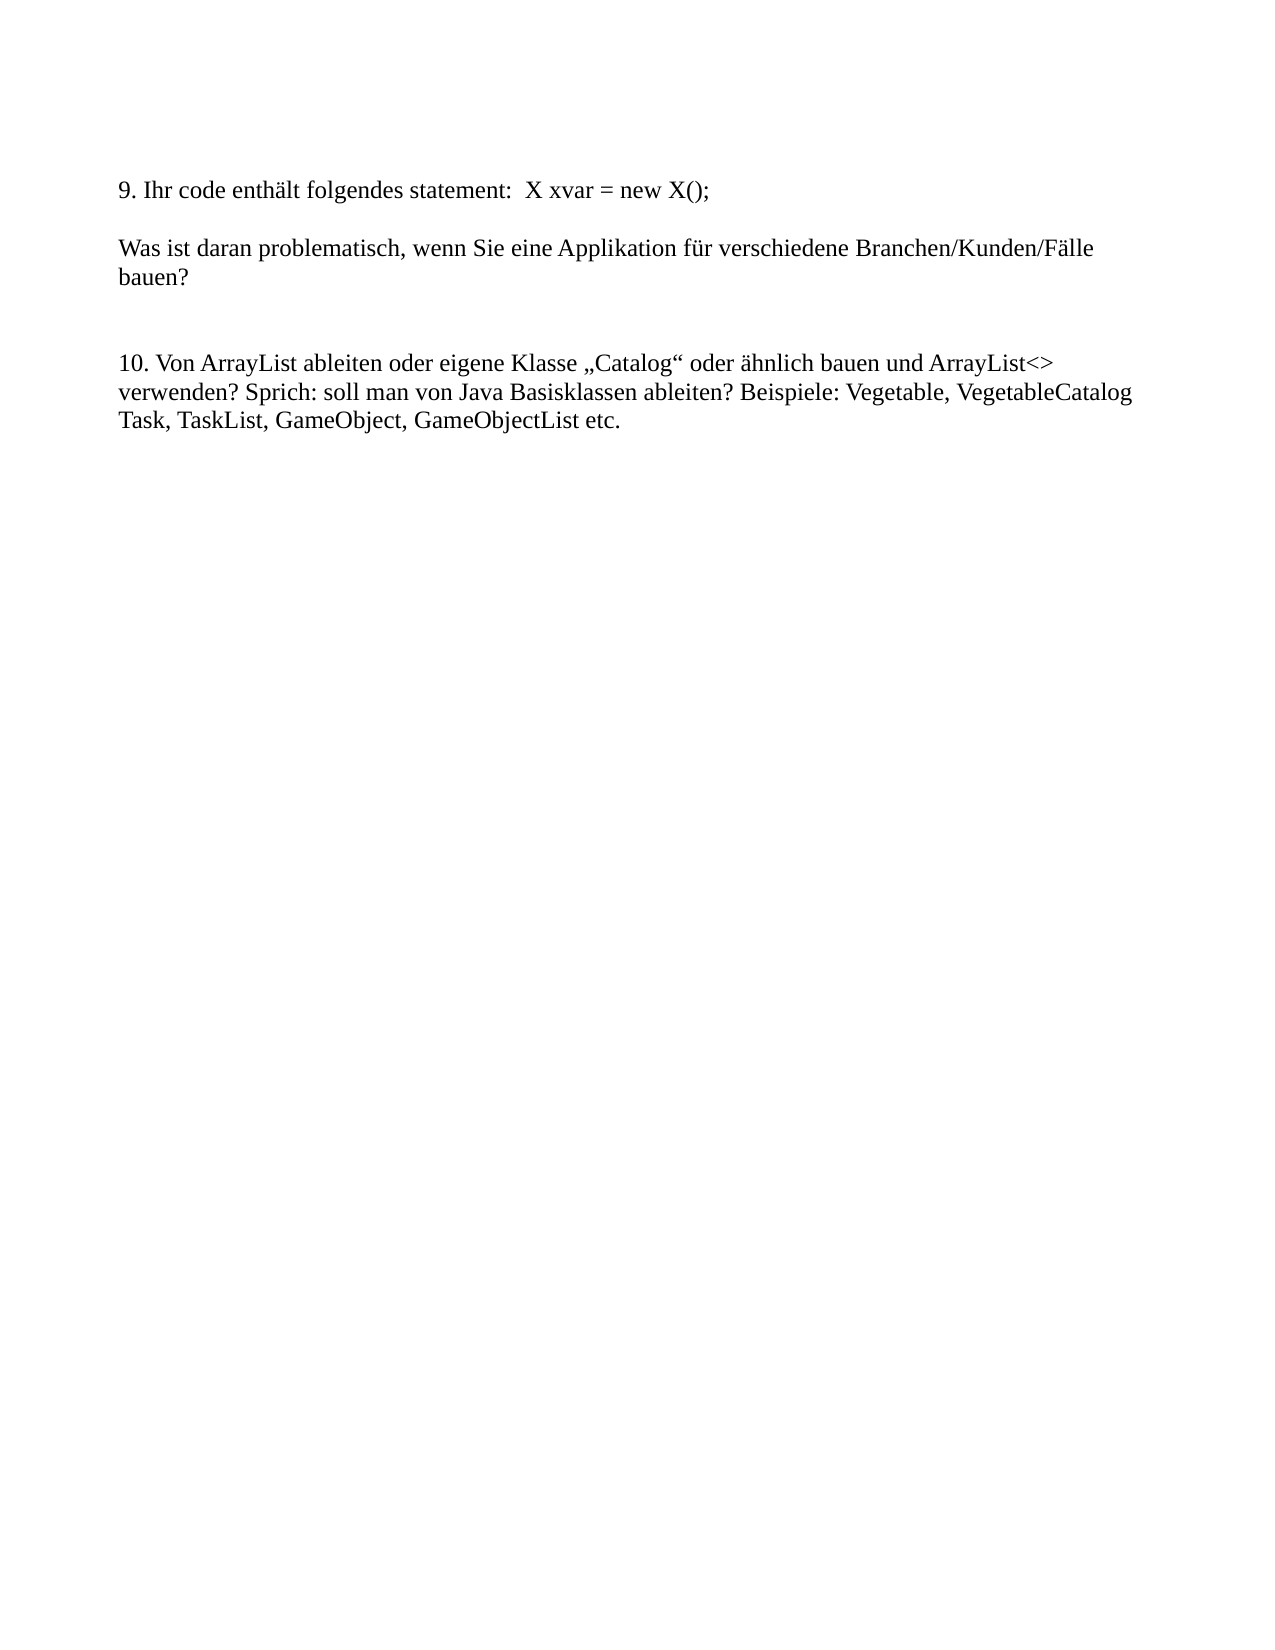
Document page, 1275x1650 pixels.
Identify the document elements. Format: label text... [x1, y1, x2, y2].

text 9. Ihr code enthält folgendes statement: X xvar = new X(); [118, 176, 1157, 204]
text 10. Von ArrayList ableiten oder eigene Klasse „Catalog“ oder ähnlich bauen und ArrayList<> verwenden? Sprich: soll man von Java Basisklassen ableiten? Beispiele: Vegetable, VegetableCatalog [118, 348, 1157, 406]
text Task, TaskList, GameObject, GameObjectList etc. [118, 406, 1157, 434]
text Was ist daran problematisch, wenn Sie eine Applikation für verschiedene Branchen/Kunden/Fälle bauen? [118, 233, 1157, 291]
